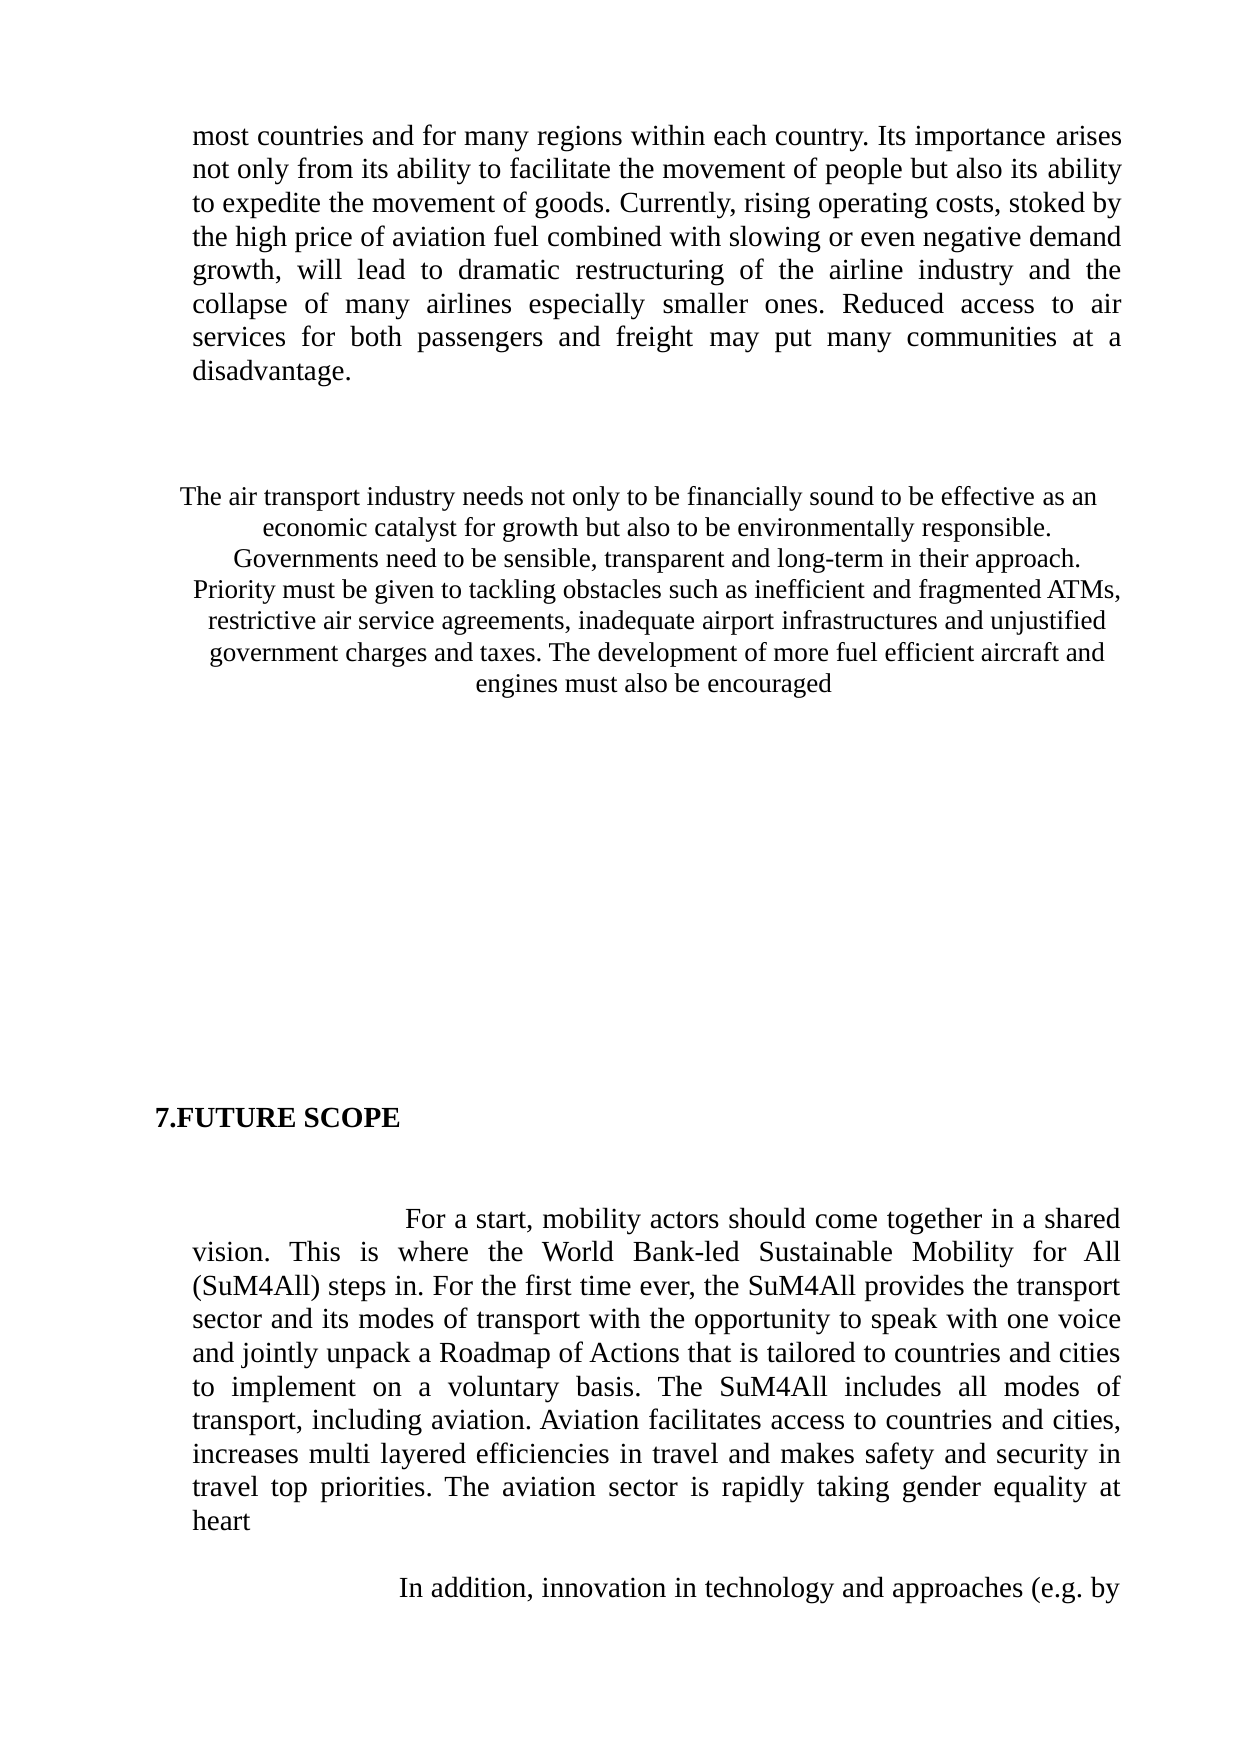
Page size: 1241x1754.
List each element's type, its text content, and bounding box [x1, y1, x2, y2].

text The air transport industry needs not only to be financially sound to be effective as an economic catalyst for growth but also to be environmentally responsible. Governments need to be sensible, transparent and long-term in their approach. Priority must be given to tackling obstacles such as inefficient and fragmented ATMs, restrictive air service agreements, inadequate airport infrastructures and unjustified government charges and taxes. The development of more fuel efficient aircraft and engines must also be encouraged [154, 480, 1122, 698]
text most countries and for many regions within each country. Its importance arises not only from its ability to facilitate the movement of people but also its ability to expedite the movement of goods. Currently, rising operating costs, stoked by the high price of aviation fuel combined with slowing or even negative demand growth, will lead to dramatic restructuring of the airline industry and the collapse of many airlines especially smaller ones. Reduced access to air services for both passengers and freight may put many communities at a disadvantage. [154, 118, 1122, 386]
text For a start, mobility actors should come together in a shared vision. This is where the World Bank-led Sustainable Mobility for All (SuM4All) steps in. For the first time ever, the SuM4All provides the transport sector and its modes of transport with the opportunity to speak with one voice and jointly unpack a Roadmap of Actions that is tailored to countries and cities to implement on a voluntary basis. The SuM4All includes all modes of transport, including aviation. Aviation facilitates access to countries and cities, increases multi layered efficiencies in travel and makes safety and security in travel top priorities. The aviation sector is rapidly taking gender equality at heart [154, 1201, 1122, 1536]
text 7.FUTURE SCOPE [154, 1100, 1122, 1134]
text In addition, innovation in technology and approaches (e.g. by [154, 1570, 1122, 1603]
